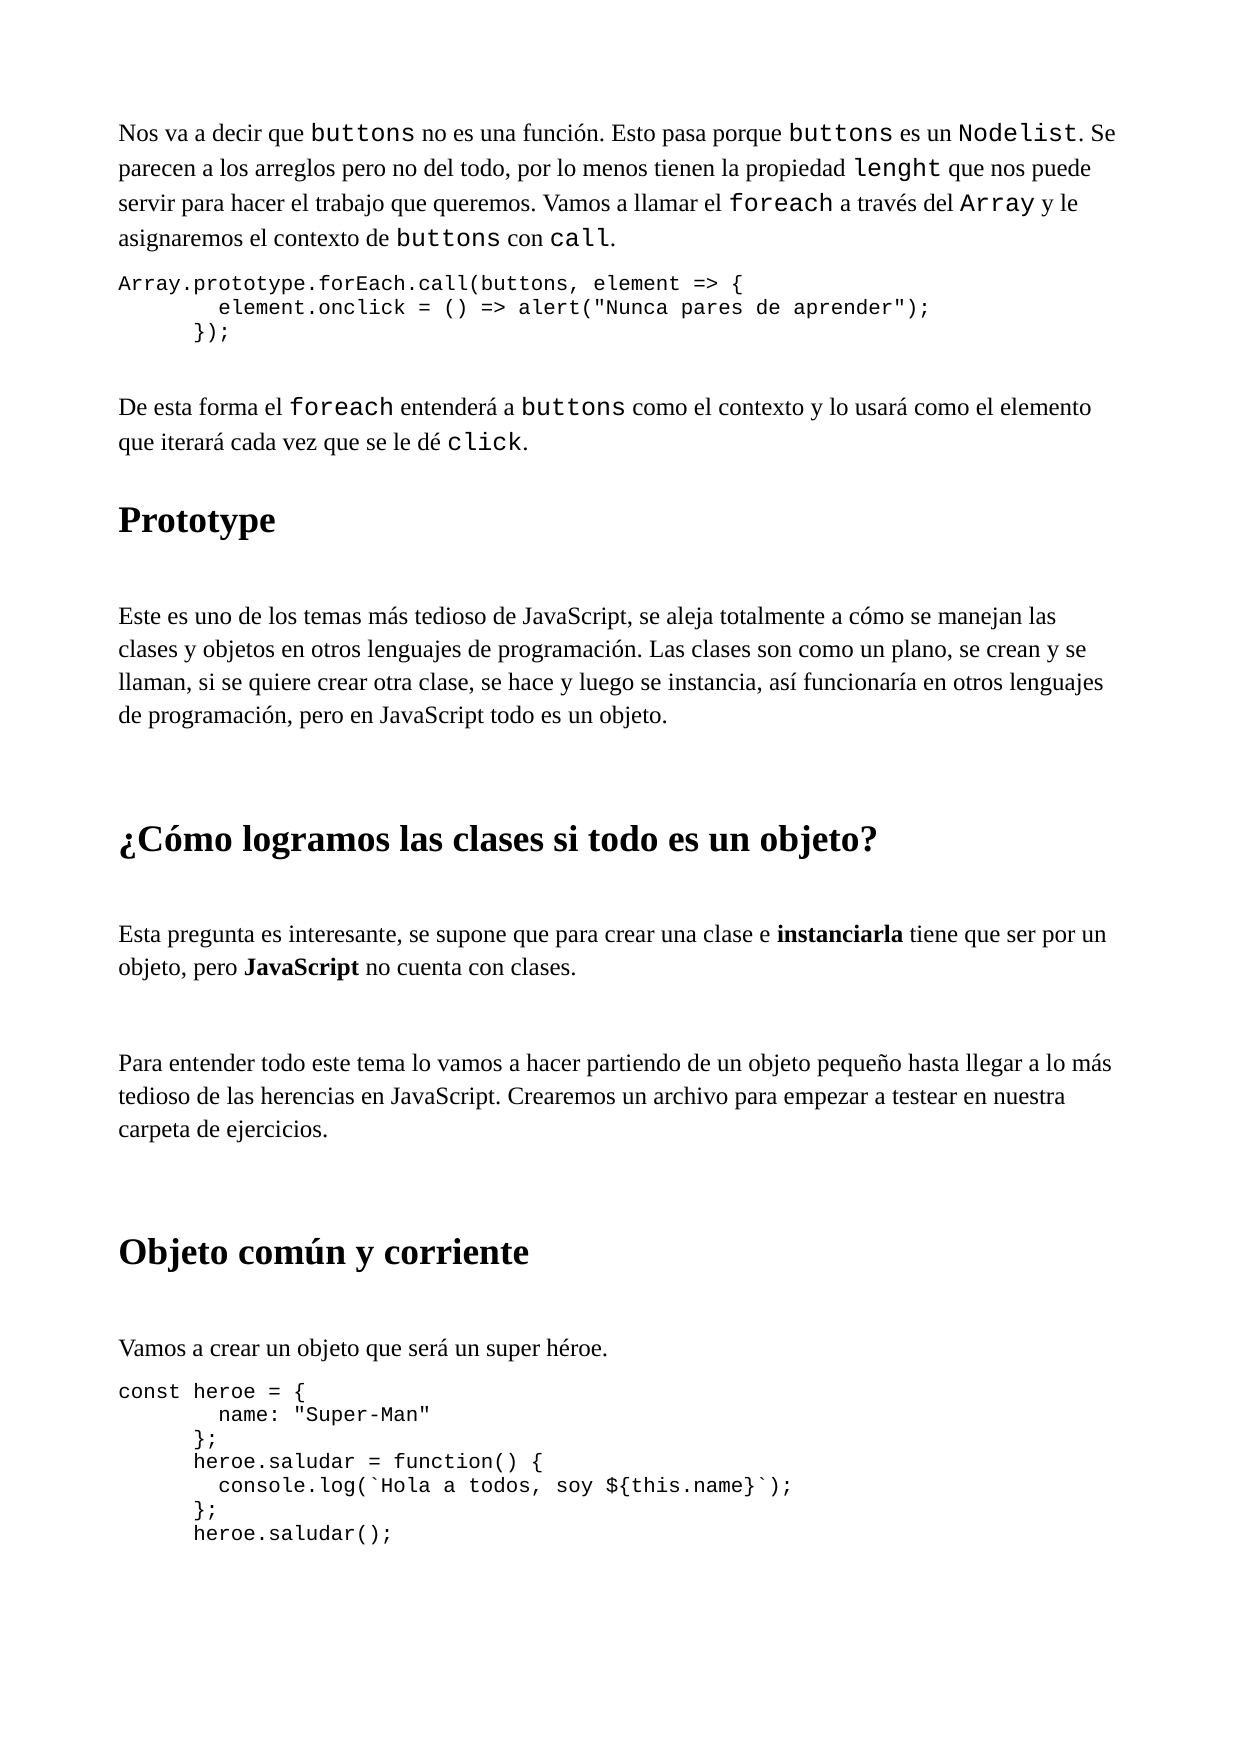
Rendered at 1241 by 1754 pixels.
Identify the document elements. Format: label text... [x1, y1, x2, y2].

text Vamos a crear un objeto que será un super héroe. [118, 1333, 1122, 1362]
text Nos va a decir que buttons no es una función. Esto pasa porque buttons es un Nodelist. Se parecen a los arreglos pero no del todo, por lo menos tienen la propiedad lenght que nos puede servir para hacer el trabajo que queremos. Vamos a llamar el foreach a través del Array y le asignaremos el contexto de buttons con call. [118, 118, 1122, 254]
text De esta forma el foreach entenderá a buttons como el contexto y lo usará como el elemento que iterará cada vez que se le dé click. [118, 392, 1122, 458]
subtitle Prototype [118, 498, 1122, 541]
text heroe.saludar(); [118, 1522, 1122, 1546]
text ‌ [118, 344, 1122, 373]
text ‌ [118, 1546, 1122, 1575]
text ‌ [118, 1285, 1122, 1314]
text ‌ [118, 1161, 1122, 1190]
text Este es uno de los temas más tedioso de JavaScript, se aleja totalmente a cómo se manejan las clases y objetos en otros lenguajes de programación. Las clases son como un plano, se crean y se llaman, si se quiere crear otra clase, se hace y luego se instancia, así funcionaría en otros lenguajes de programación, pero en JavaScript todo es un objeto. [118, 601, 1122, 729]
text }); [118, 321, 1122, 344]
text console.log(`Hola a todos, soy ${this.name}`); [118, 1475, 1122, 1499]
text ‌ [118, 872, 1122, 901]
text Array.prototype.forEach.call(buttons, element => { [118, 273, 1122, 297]
subtitle ¿Cómo logramos las clases si todo es un objeto? [118, 816, 1122, 859]
text heroe.saludar = function() { [118, 1452, 1122, 1475]
text }; [118, 1499, 1122, 1522]
text ‌ [118, 553, 1122, 582]
text Esta pregunta es interesante, se supone que para crear una clase e instanciarla tiene que ser por un objeto, pero JavaScript no cuenta con clases. [118, 919, 1122, 981]
text name: "Super-Man" [118, 1404, 1122, 1428]
text Para entender todo este tema lo vamos a hacer partiendo de un objeto pequeño hasta llegar a lo más tedioso de las herencias en JavaScript. Crearemos un archivo para empezar a testear en nuestra carpeta de ejercicios. [118, 1048, 1122, 1142]
text ‌ [118, 1000, 1122, 1029]
text }; [118, 1428, 1122, 1452]
text const heroe = { [118, 1381, 1122, 1404]
text element.onclick = () => alert("Nunca pares de aprender"); [118, 297, 1122, 321]
subtitle Objeto común y corriente [118, 1230, 1122, 1273]
text ‌ [118, 748, 1122, 777]
